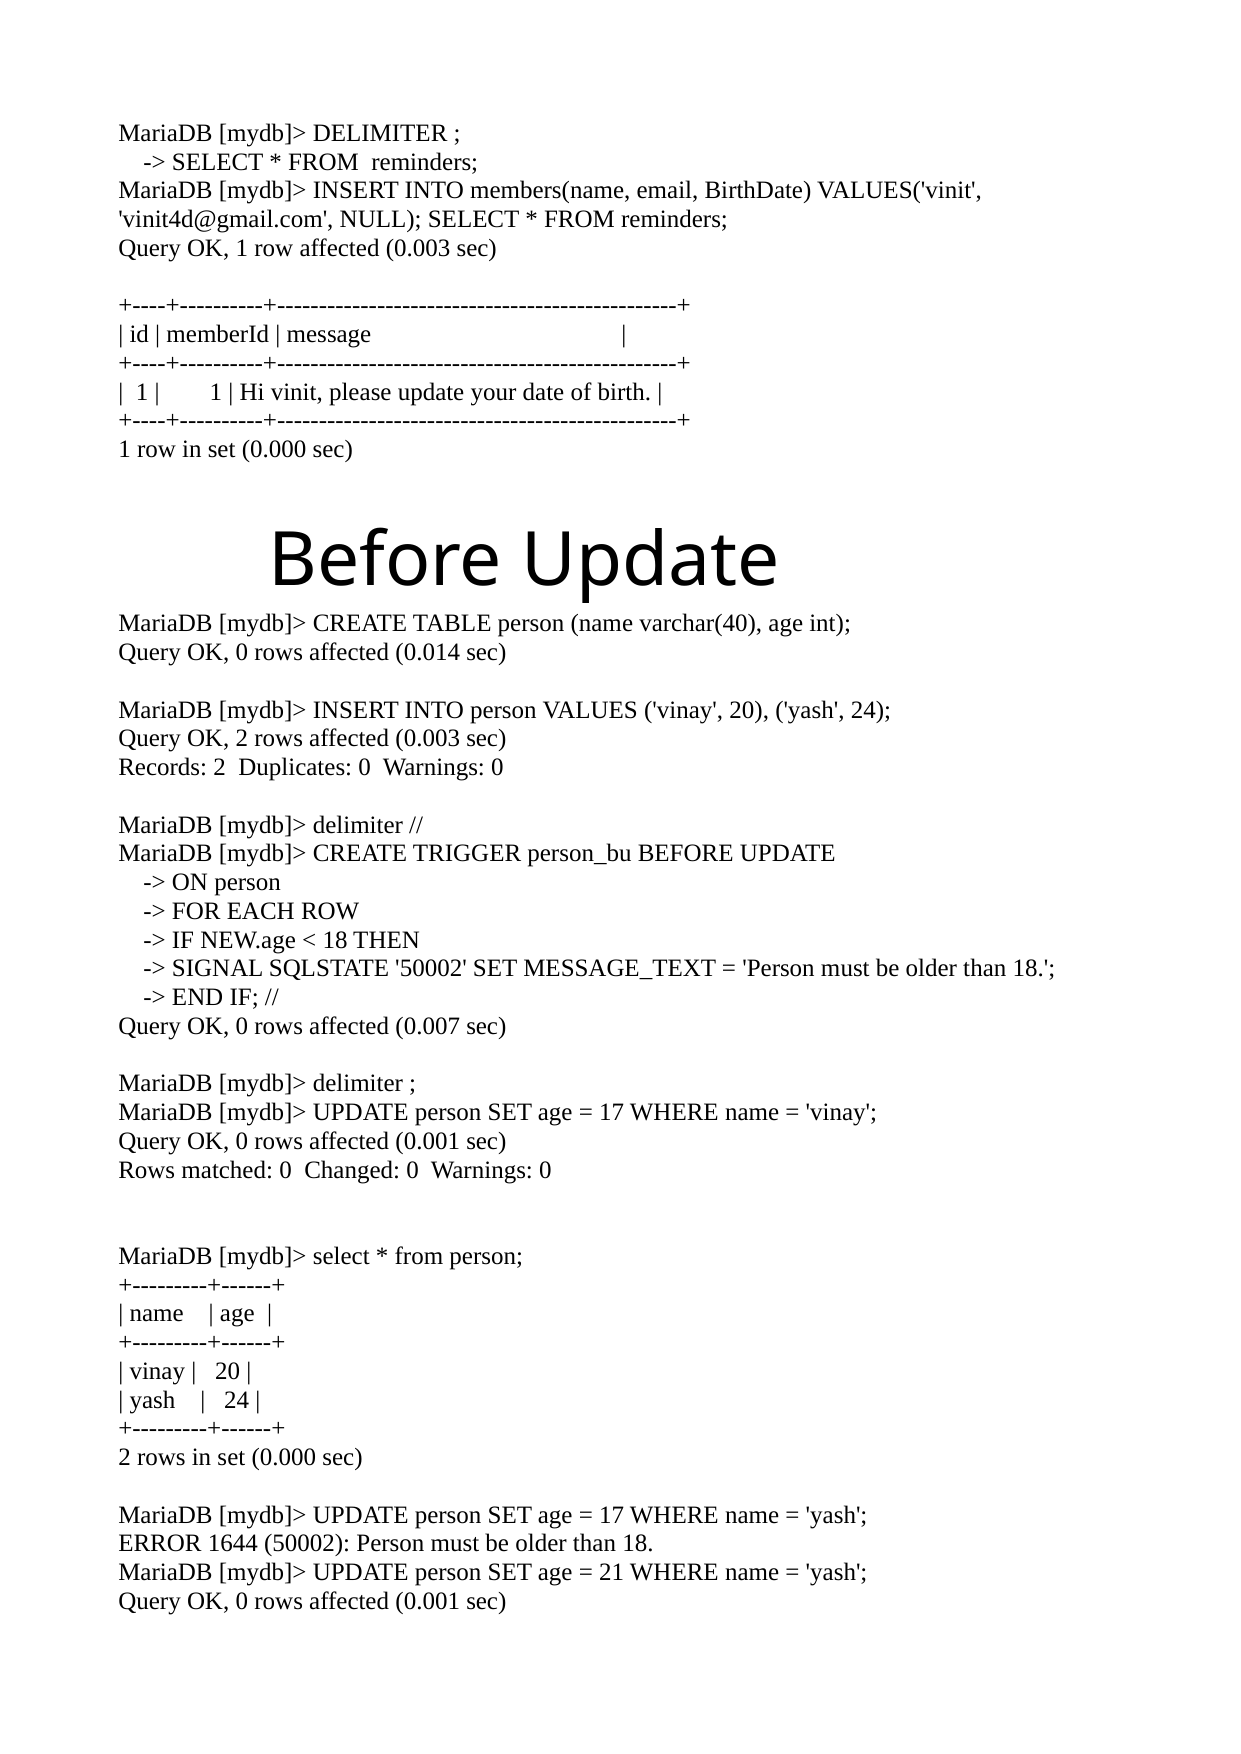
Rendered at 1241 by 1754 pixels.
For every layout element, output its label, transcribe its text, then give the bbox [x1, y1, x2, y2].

text MariaDB [mydb]> UPDATE person SET age = 17 WHERE name = 'vinay'; [118, 1097, 1122, 1126]
text MariaDB [mydb]> CREATE TRIGGER person_bu BEFORE UPDATE [118, 838, 1122, 867]
text +---------+------+ [118, 1270, 1122, 1298]
text +----+----------+------------------------------------------------+ [118, 406, 1122, 434]
text -> END IF; // [118, 982, 1122, 1011]
text | id | memberId | message | [118, 319, 1122, 348]
text +---------+------+ [118, 1413, 1122, 1442]
text +----+----------+------------------------------------------------+ [118, 348, 1122, 377]
text MariaDB [mydb]> delimiter ; [118, 1068, 1122, 1097]
text -> IF NEW.age < 18 THEN [118, 925, 1122, 953]
text 1 row in set (0.000 sec) [118, 434, 1122, 463]
text Query OK, 0 rows affected (0.014 sec) [118, 637, 1122, 666]
text -> FOR EACH ROW [118, 896, 1122, 925]
text ERROR 1644 (50002): Person must be older than 18. [118, 1528, 1122, 1557]
text | name | age | [118, 1298, 1122, 1327]
text Query OK, 2 rows affected (0.003 sec) [118, 723, 1122, 752]
text Query OK, 0 rows affected (0.001 sec) [118, 1586, 1122, 1615]
text Query OK, 1 row affected (0.003 sec) [118, 233, 1122, 262]
text MariaDB [mydb]> delimiter // [118, 810, 1122, 838]
text MariaDB [mydb]> select * from person; [118, 1241, 1122, 1270]
text Query OK, 0 rows affected (0.007 sec) [118, 1011, 1122, 1040]
text | yash | 24 | [118, 1385, 1122, 1413]
text MariaDB [mydb]> UPDATE person SET age = 17 WHERE name = 'yash'; [118, 1500, 1122, 1528]
text | vinay | 20 | [118, 1356, 1122, 1385]
text Query OK, 0 rows affected (0.001 sec) [118, 1126, 1122, 1155]
text +----+----------+------------------------------------------------+ [118, 291, 1122, 319]
text MariaDB [mydb]> DELIMITER ; [118, 118, 1122, 147]
text Records: 2 Duplicates: 0 Warnings: 0 [118, 752, 1122, 781]
text | 1 | 1 | Hi vinit, please update your date of birth. | [118, 377, 1122, 406]
text MariaDB [mydb]> CREATE TABLE person (name varchar(40), age int); [118, 608, 1122, 637]
text Before Update [118, 492, 1122, 607]
text MariaDB [mydb]> UPDATE person SET age = 21 WHERE name = 'yash'; [118, 1557, 1122, 1586]
text -> SIGNAL SQLSTATE '50002' SET MESSAGE_TEXT = 'Person must be older than 18.'; [118, 953, 1122, 982]
text MariaDB [mydb]> INSERT INTO members(name, email, BirthDate) VALUES('vinit', 'vinit4d@gmail.com', NULL); SELECT * FROM reminders; [118, 176, 1122, 233]
text Rows matched: 0 Changed: 0 Warnings: 0 [118, 1155, 1122, 1183]
text -> ON person [118, 867, 1122, 896]
text 2 rows in set (0.000 sec) [118, 1442, 1122, 1471]
text +---------+------+ [118, 1327, 1122, 1356]
text -> SELECT * FROM reminders; [118, 147, 1122, 176]
text MariaDB [mydb]> INSERT INTO person VALUES ('vinay', 20), ('yash', 24); [118, 695, 1122, 723]
